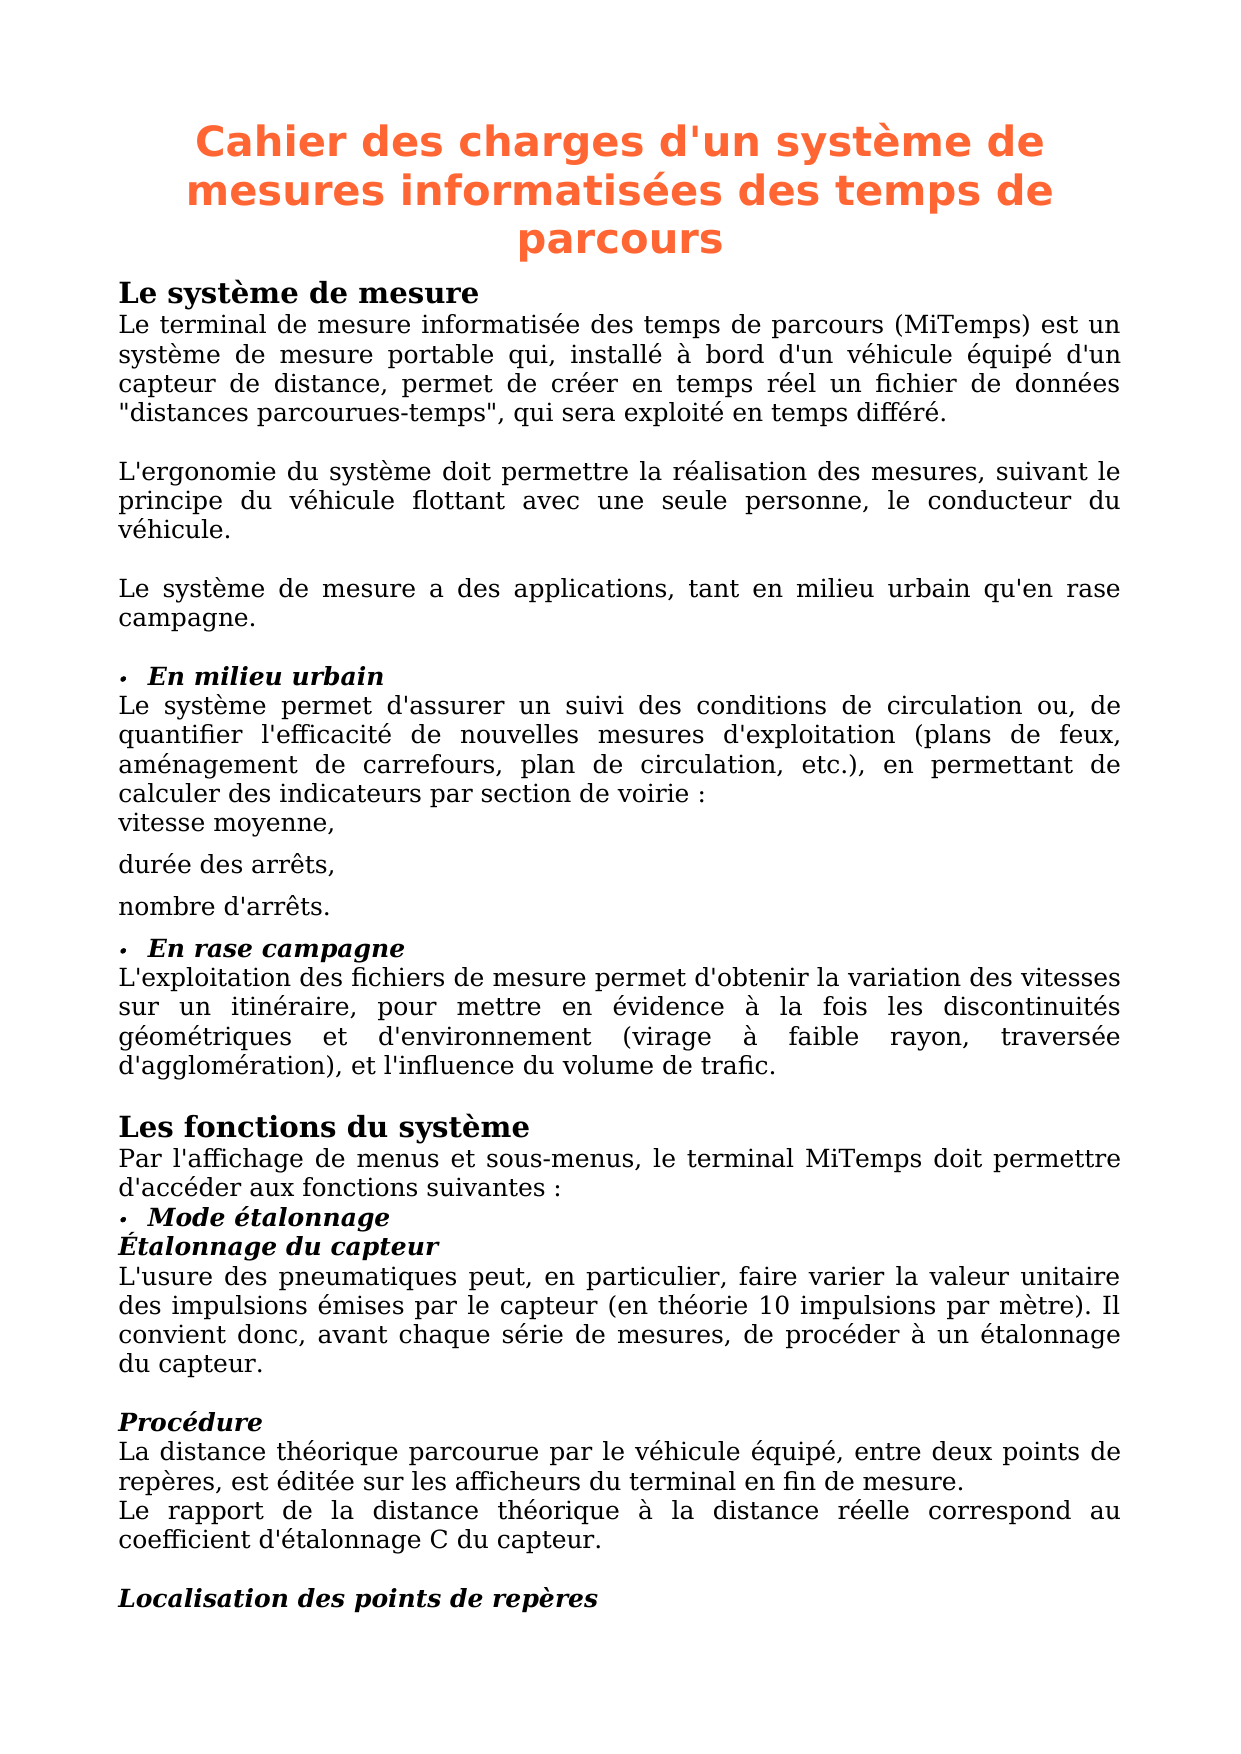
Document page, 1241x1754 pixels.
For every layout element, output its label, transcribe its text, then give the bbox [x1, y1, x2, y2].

text L'ergonomie du système doit permettre la réalisation des mesures, suivant le principe du véhicule flottant avec une seule personne, le conducteur du véhicule. [118, 457, 1122, 545]
text Le rapport de la distance théorique à la distance réelle correspond au coefficient d'étalonnage C du capteur. [118, 1496, 1122, 1554]
list vitesse moyenne, [118, 808, 1122, 838]
title Cahier des charges d'un système de mesures informatisées des temps de parcours [118, 118, 1122, 264]
list durée des arrêts, [118, 850, 1122, 879]
text Localisation des points de repères [118, 1584, 1122, 1613]
text Procédure [118, 1408, 1122, 1437]
text Le système permet d'assurer un suivi des conditions de circulation ou, de quantifier l'efficacité de nouvelles mesures d'exploitation (plans de feux, aménagement de carrefours, plan de circulation, etc.), en permettant de calculer des indicateurs par section de voirie : [118, 691, 1122, 808]
text Le système de mesure a des applications, tant en milieu urbain qu'en rase campagne. [118, 574, 1122, 633]
text Étalonnage du capteur [118, 1232, 1122, 1262]
list Mode étalonnage [118, 1203, 1122, 1232]
list En rase campagne [118, 934, 1122, 963]
text Les fonctions du système [118, 1110, 1122, 1144]
text La distance théorique parcourue par le véhicule équipé, entre deux points de repères, est éditée sur les afficheurs du terminal en fin de mesure. [118, 1437, 1122, 1496]
text L'exploitation des fichiers de mesure permet d'obtenir la variation des vitesses sur un itinéraire, pour mettre en évidence à la fois les discontinuités géométriques et d'environnement (virage à faible rayon, traversée d'agglomération), et l'influence du volume de trafic. [118, 963, 1122, 1080]
text Par l'affichage de menus et sous-menus, le terminal MiTemps doit permettre d'accéder aux fonctions suivantes : [118, 1144, 1122, 1203]
text Le système de mesure [118, 276, 1122, 311]
text Le terminal de mesure informatisée des temps de parcours (MiTemps) est un système de mesure portable qui, installé à bord d'un véhicule équipé d'un capteur de distance, permet de créer en temps réel un fichier de données "distances parcourues-temps", qui sera exploité en temps différé. [118, 311, 1122, 428]
text L'usure des pneumatiques peut, en particulier, faire varier la valeur unitaire des impulsions émises par le capteur (en théorie 10 impulsions par mètre). Il convient donc, avant chaque série de mesures, de procéder à un étalonnage du capteur. [118, 1262, 1122, 1379]
list nombre d'arrêts. [118, 892, 1122, 921]
list En milieu urbain [118, 662, 1122, 691]
